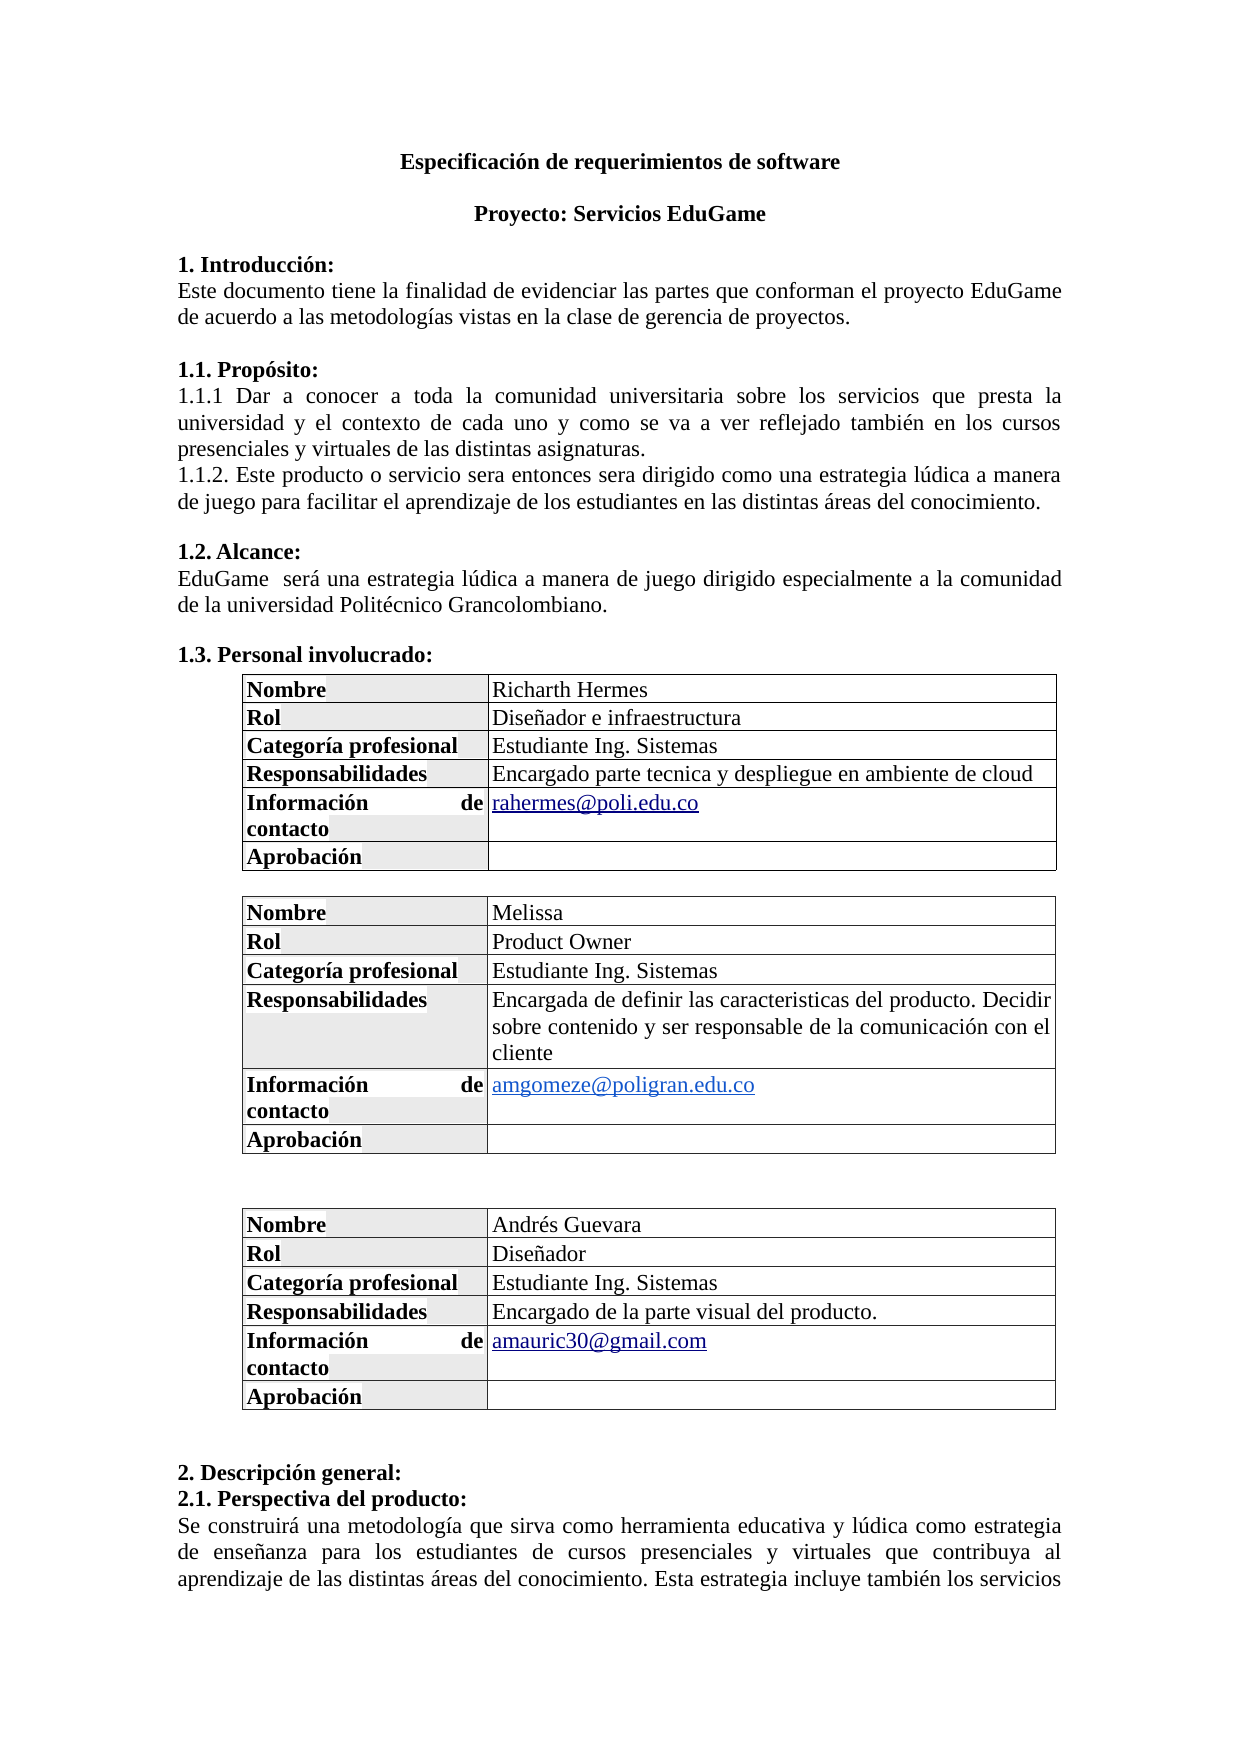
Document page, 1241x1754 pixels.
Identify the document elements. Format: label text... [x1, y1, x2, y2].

table_header Melissa [488, 897, 1055, 925]
text 2. Descripción general: [177, 1459, 1063, 1486]
table_header Andrés Guevara [488, 1209, 1055, 1237]
table_cell amauric30@gmail.com [488, 1326, 1055, 1380]
table_cell Responsabilidades [243, 985, 487, 1068]
table_cell Información de contacto [243, 788, 488, 841]
table_cell Encargada de definir las caracteristicas del producto. Decidir sobre contenido y ser responsable de la comunicación con el cliente [488, 985, 1055, 1068]
table_cell Categoría profesional [243, 731, 488, 758]
table_cell Responsabilidades [243, 1296, 487, 1324]
text 1.2. Alcance: [301, 538, 1063, 564]
table_cell amgomeze@poligran.edu.co [488, 1069, 1055, 1123]
table_cell Estudiante Ing. Sistemas [489, 731, 1056, 758]
table_header Nombre [243, 897, 487, 925]
table_cell Encargado de la parte visual del producto. [488, 1296, 1055, 1324]
text Proyecto: Servicios EduGame [177, 200, 1063, 227]
text 2.1. Perspectiva del producto: [177, 1486, 1063, 1512]
table_cell Categoría profesional [243, 1267, 487, 1295]
table_cell Aprobación [243, 1125, 487, 1153]
table_cell rahermes@poli.edu.co [489, 788, 1056, 841]
table_cell [488, 1381, 1055, 1409]
table_cell Responsabilidades [243, 760, 488, 787]
table_header Nombre [243, 1209, 487, 1237]
text Se construirá una metodología que sirva como herramienta educativa y lúdica como estrategia de enseñanza para los estudiantes de cursos presenciales y virtuales que contribuya al aprendizaje de las distintas áreas del conocimiento. Esta estrategia incluye también los servicios [177, 1512, 1063, 1591]
table_cell Rol [243, 703, 488, 730]
text 1.1. Propósito: [319, 356, 1063, 382]
table_header Richarth Hermes [489, 675, 1056, 702]
text 1. Introducción: [209, 251, 1063, 277]
table_cell Diseñador e infraestructura [489, 703, 1056, 730]
text 1.3. Personal involucrado: [177, 641, 1063, 668]
table_cell Aprobación [243, 1381, 487, 1409]
table_cell Rol [243, 926, 487, 954]
table_cell Estudiante Ing. Sistemas [488, 955, 1055, 983]
table_cell Información de contacto [243, 1326, 487, 1380]
table_cell Aprobación [243, 842, 488, 869]
table_cell Product Owner [488, 926, 1055, 954]
table_cell [489, 842, 1056, 869]
table_cell Rol [243, 1238, 487, 1266]
text EduGame será una estrategia lúdica a manera de juego dirigido especialmente a la comunidad de la universidad Politécnico Grancolombiano. [614, 591, 1063, 617]
list 1.1.1 Dar a conocer a toda la comunidad universitaria sobre los servicios que presta la universidad y el contexto de cada uno y como se va a ver reflejado también en los cursos presenciales y virtuales de las distintas asignaturas. [646, 435, 1063, 462]
text Especificación de requerimientos de software [177, 148, 1063, 174]
table_header Nombre [243, 675, 488, 702]
table_cell Diseñador [488, 1238, 1055, 1266]
table_cell [488, 1125, 1055, 1153]
table_cell Información de contacto [243, 1069, 487, 1123]
table_cell Categoría profesional [243, 955, 487, 983]
text Este documento tiene la finalidad de evidenciar las partes que conforman el proyecto EduGame de acuerdo a las metodologías vistas en la clase de gerencia de proyectos. [177, 277, 1063, 330]
table_cell Estudiante Ing. Sistemas [488, 1267, 1055, 1295]
